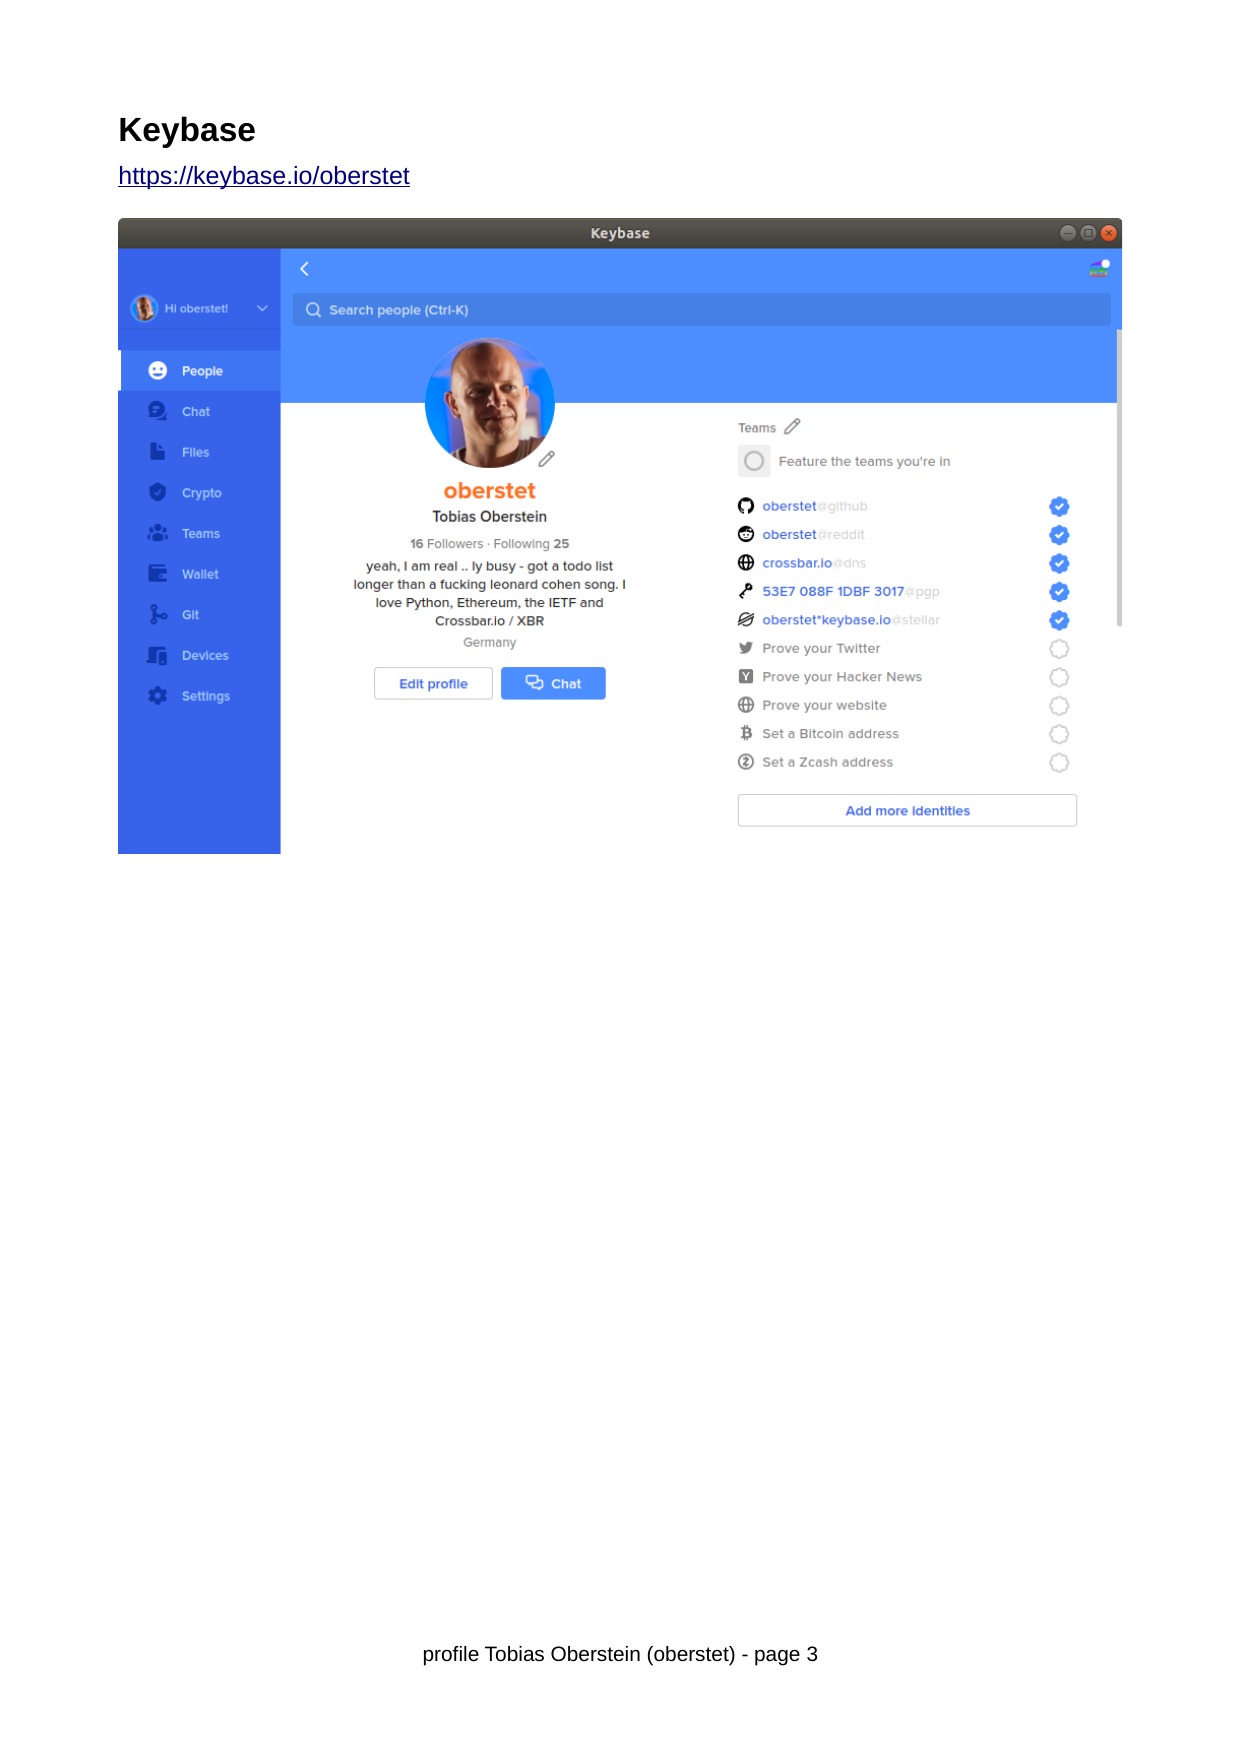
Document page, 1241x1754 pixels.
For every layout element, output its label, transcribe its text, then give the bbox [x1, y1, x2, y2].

subtitle Keybase [118, 110, 1122, 148]
text https://keybase.io/oberstet [118, 161, 1122, 189]
picture [118, 218, 1123, 854]
